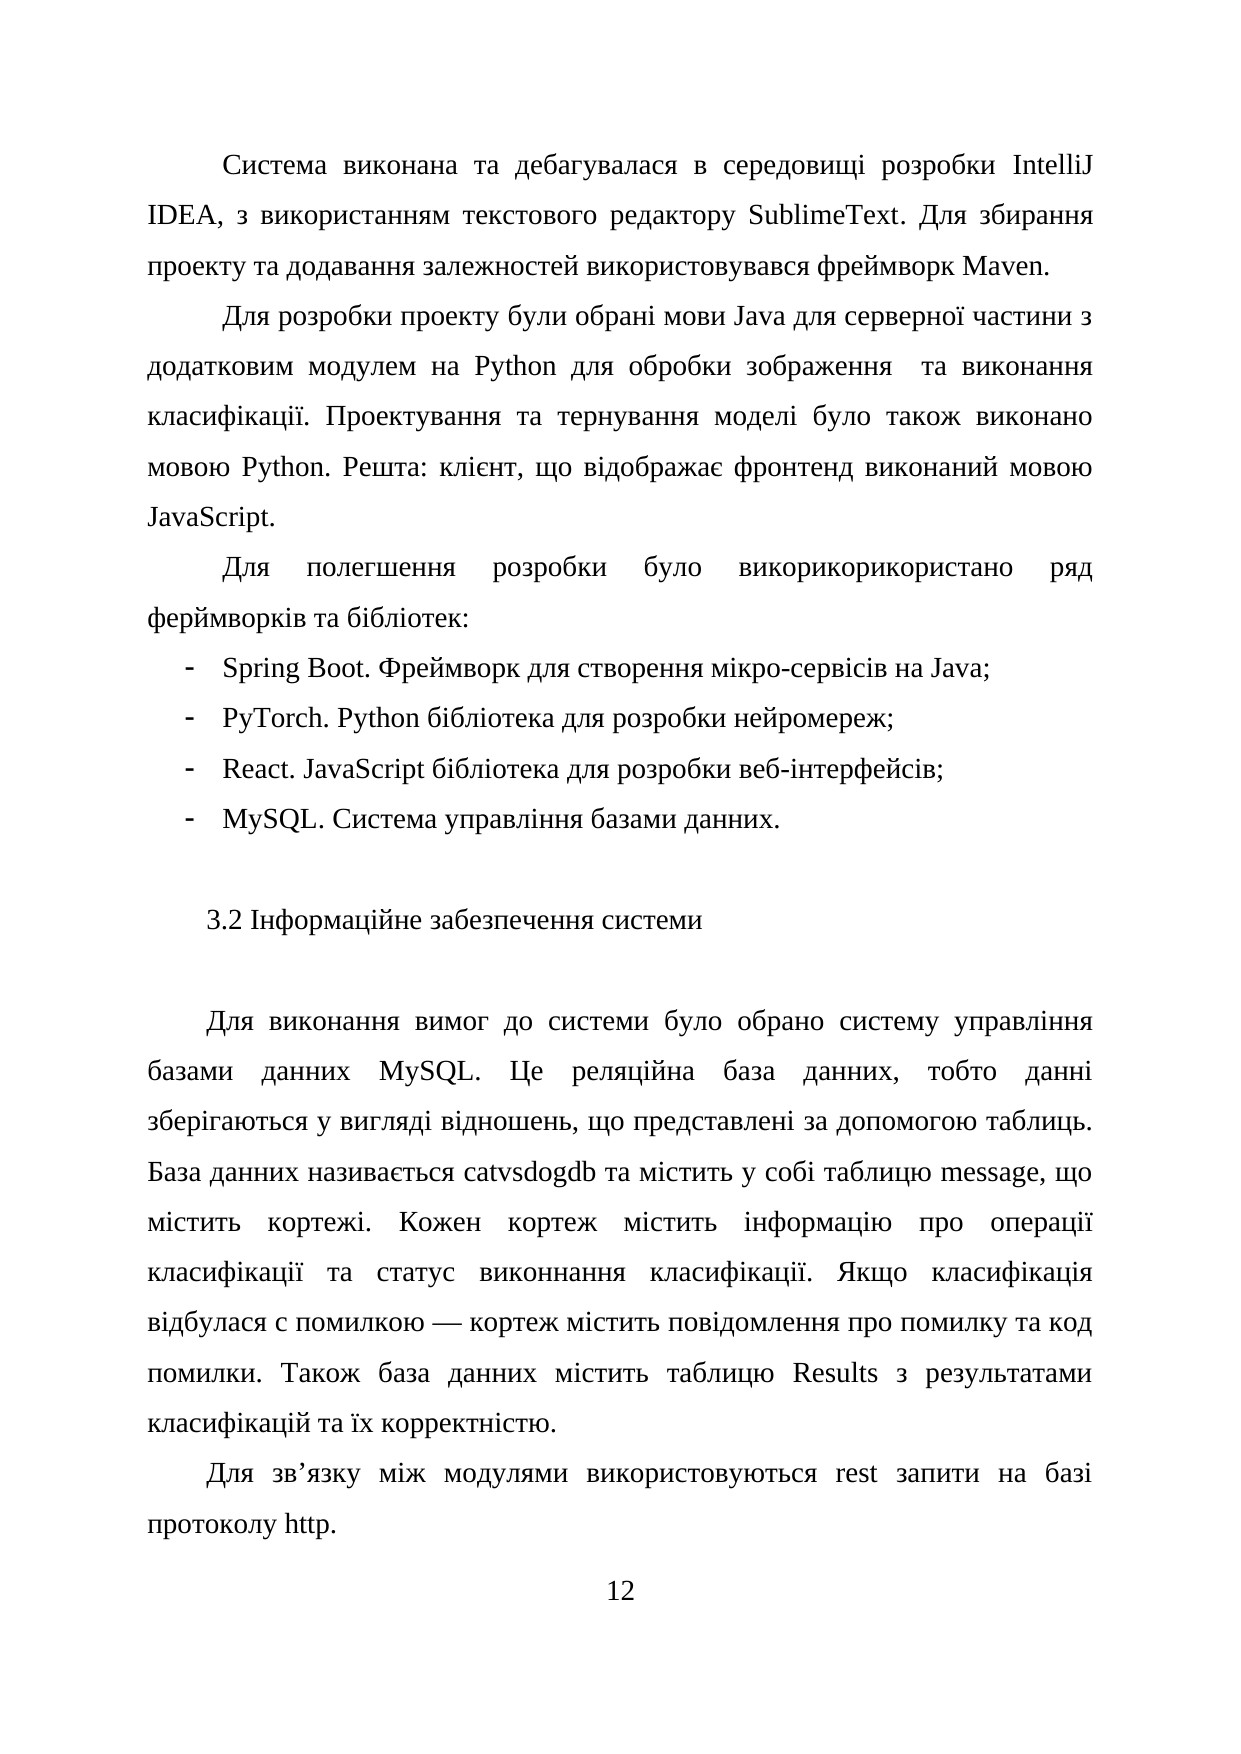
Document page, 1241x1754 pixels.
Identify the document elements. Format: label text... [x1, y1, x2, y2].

text Для полегшення розробки було викорикорикористано ряд ферймворків та бібліотек: [147, 549, 1093, 633]
text Для виконання вимог до системи було обрано систему управління базами данних MySQL. Це реляційна база данних, тобто данні зберігаються у вигляді відношень, що представлені за допомогою таблиць. База данних називається catvsdogdb та містить у собі таблицю message, що містить кортежі. Кожен кортеж містить інформацію про операції класифікації та статус виконнання класифікації. Якщо класифікація відбулася с помилкою — кортеж містить повідомлення про помилку та код помилки. Також база данних містить таблицю Results з результатами класифікацій та їх корректністю. [147, 1003, 1093, 1439]
subtitle Для розробки проекту були обрані мови Java для серверної частини з додатковим модулем на Python для обробки зображення та виконання класифікації. Проектування та тернування моделі було також виконано мовою Python. Решта: клієнт, що відображає фронтенд виконаний мовою JavaScript. [147, 298, 1093, 533]
list Spring Boot. Фреймворк для створення мікро-сервісів на Java; [184, 650, 1093, 684]
subtitle 3.2 Інформаційне забезпечення системи [147, 902, 1093, 936]
list MySQL. Система управління базами данних. [184, 801, 1093, 835]
text Для зв’язку між модулями використовуються rest запити на базі протоколу http. [147, 1456, 1093, 1539]
list PyTorch. Python бібліотека для розробки нейромереж; [184, 701, 1093, 734]
list React. JavaScript бібліотека для розробки веб-інтерфейсів; [184, 751, 1093, 784]
subtitle Система виконана та дебагувалася в середовищі розробки IntelliJ IDEA, з використанням текстового редактору SublimeText. Для збирання проекту та додавання залежностей використовувався фреймворк Maven. [147, 147, 1093, 281]
